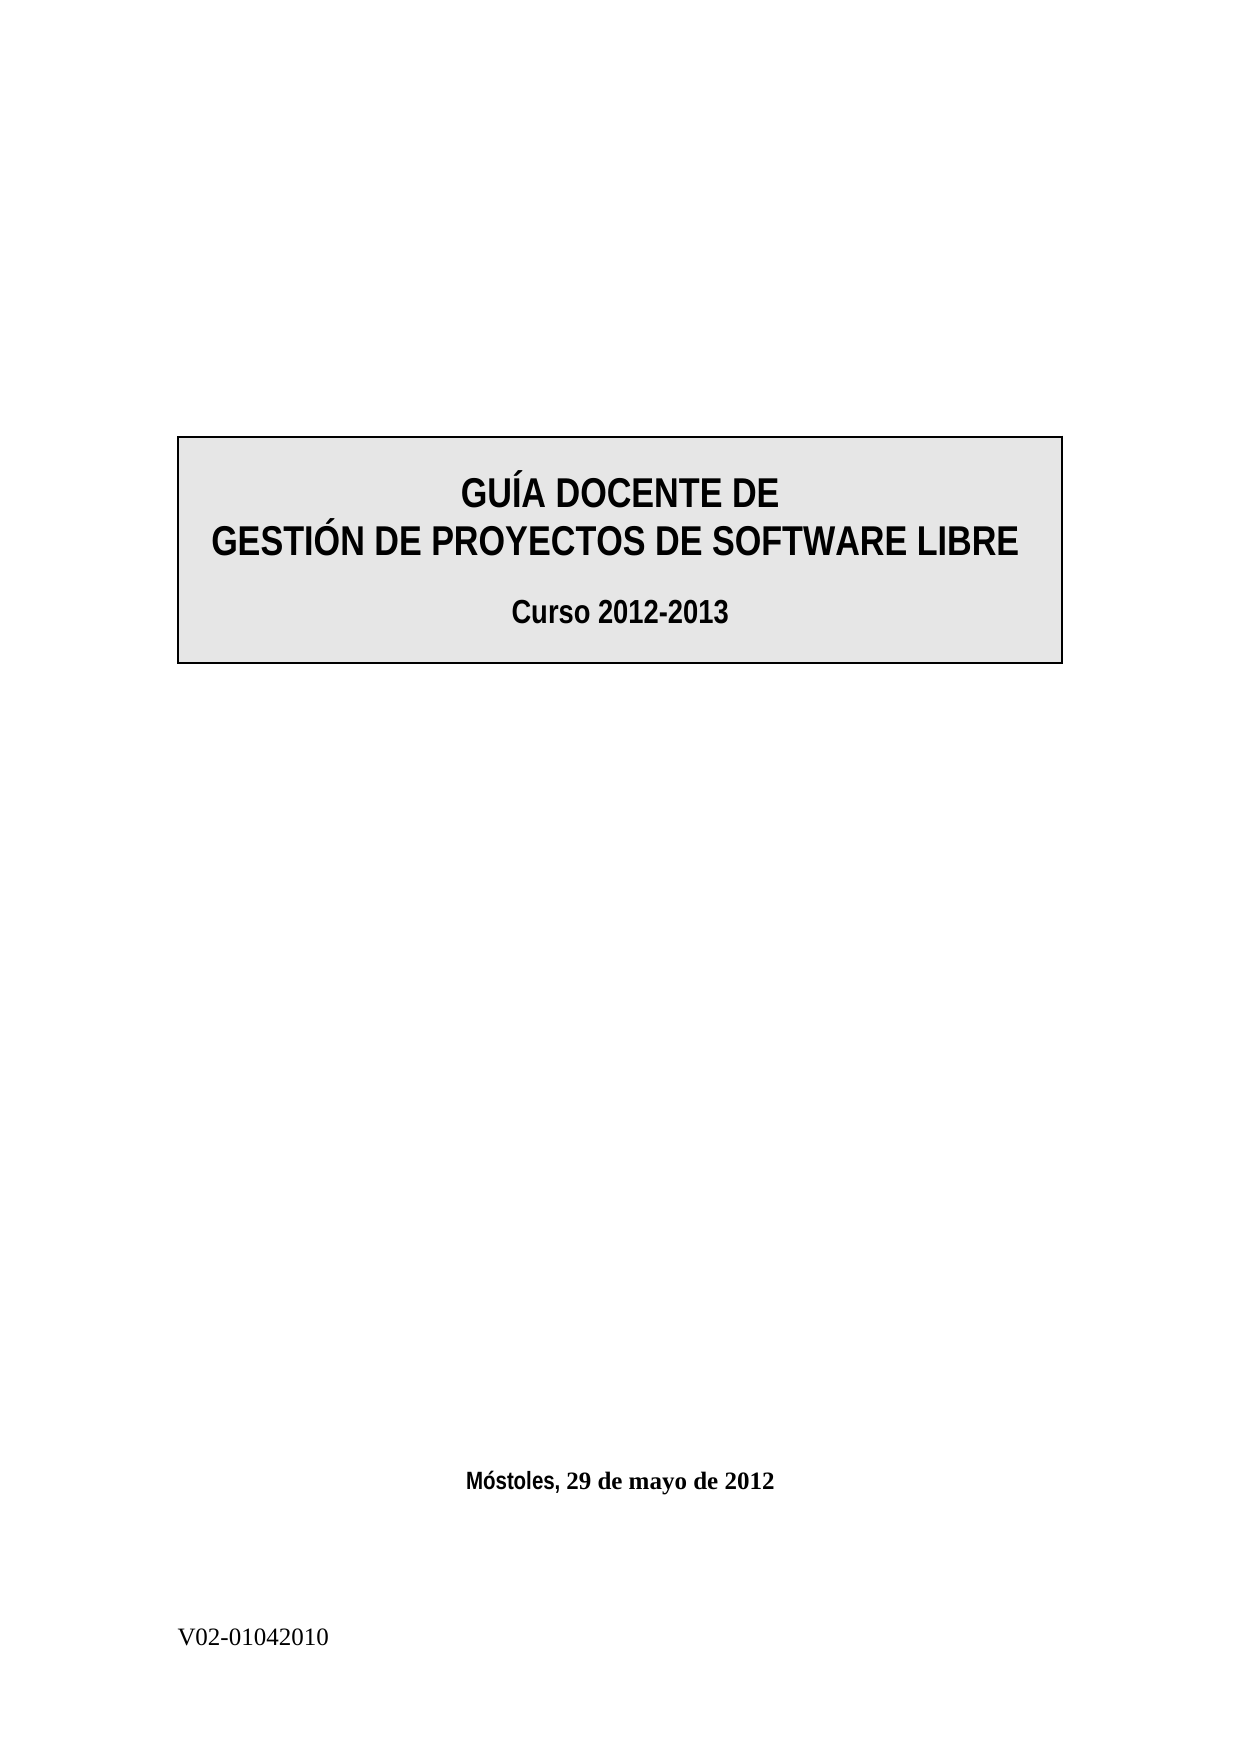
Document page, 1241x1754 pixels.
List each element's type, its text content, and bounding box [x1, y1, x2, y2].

text Curso 2012-2013 [179, 588, 1061, 627]
text GESTIÓN DE PROYECTOS DE SOFTWARE LIBRE [179, 512, 1061, 560]
text GUÍA DOCENTE DE [179, 464, 1061, 512]
text Móstoles, 29 de mayo de 2012 [177, 1466, 1063, 1495]
